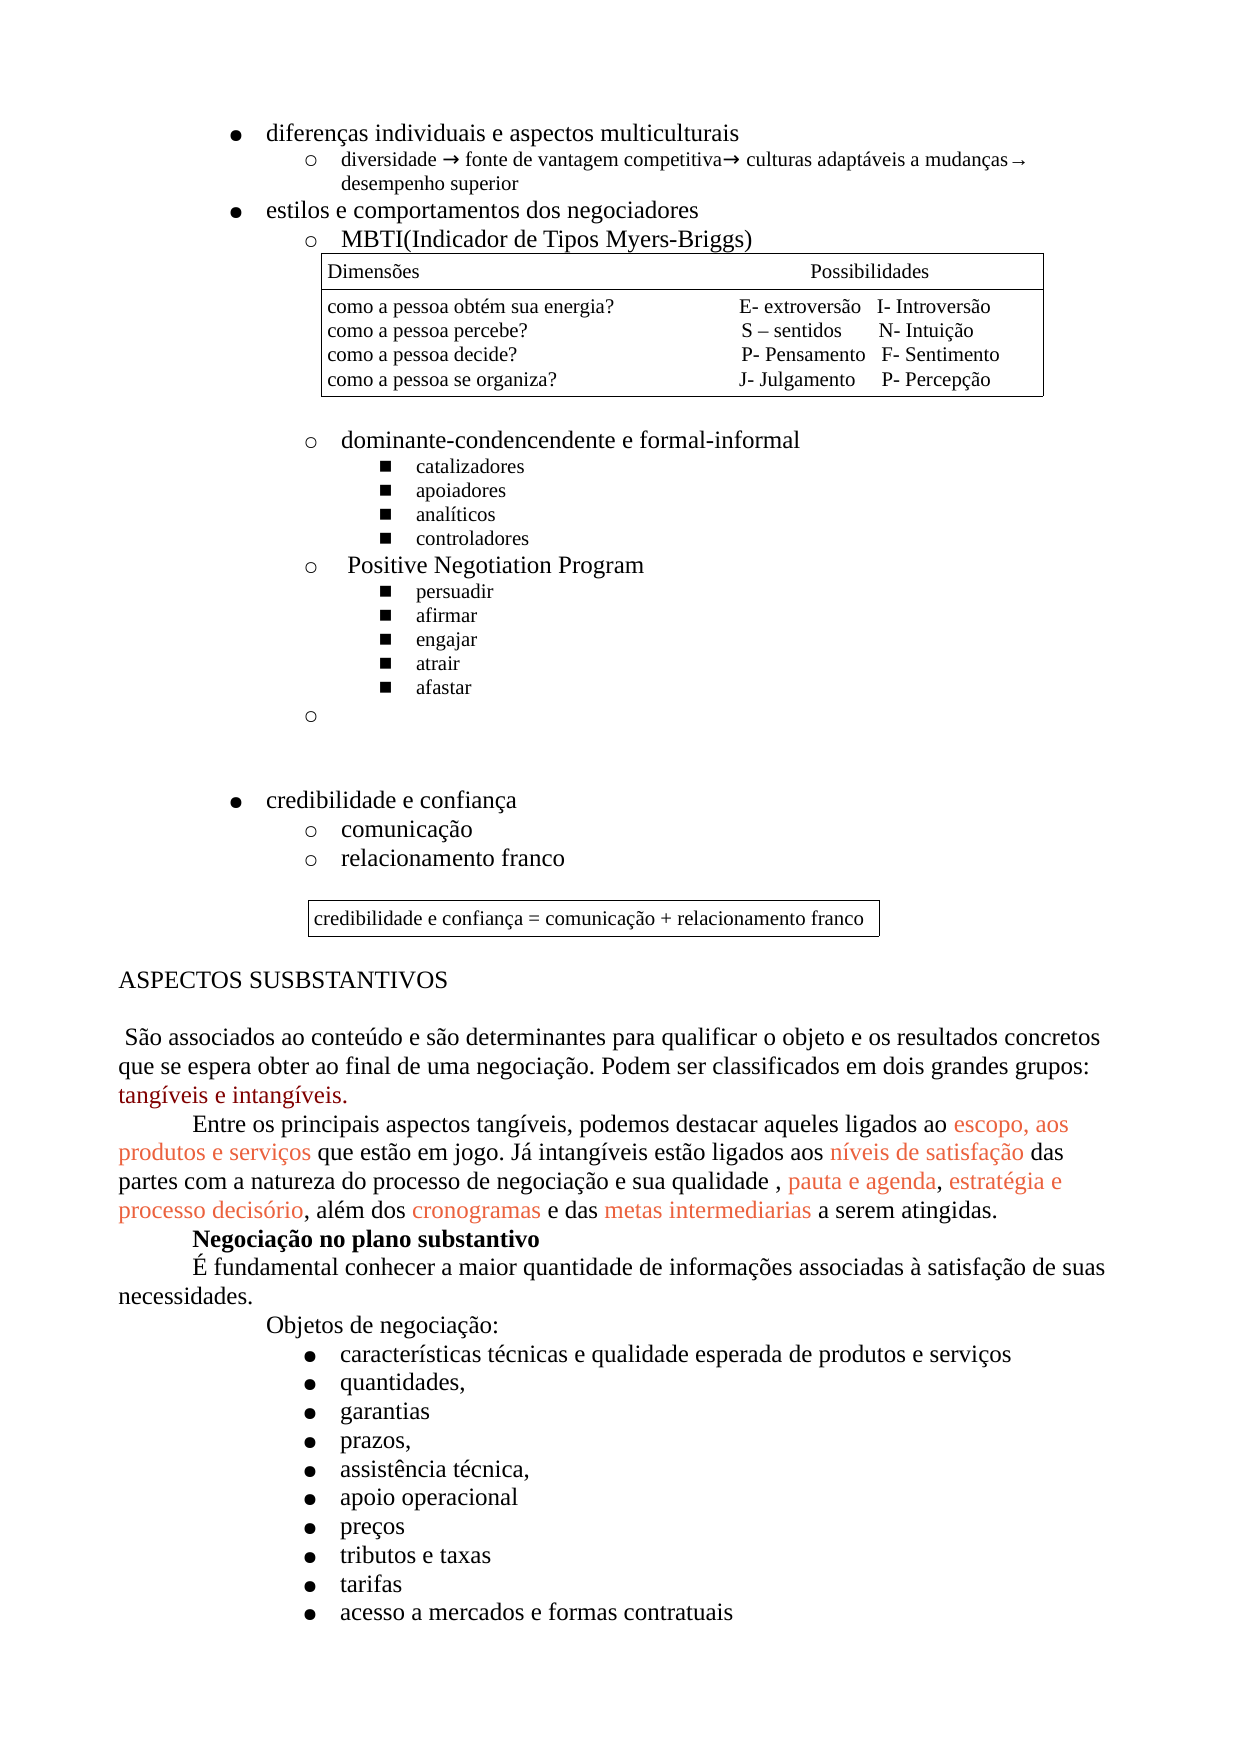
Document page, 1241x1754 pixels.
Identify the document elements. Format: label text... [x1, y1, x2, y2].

list persuadir [378, 579, 1122, 603]
list dominante-condencendente e formal-informal [303, 425, 1122, 454]
list tarifas [302, 1569, 1122, 1597]
list analíticos [378, 502, 1122, 526]
list afirmar [378, 603, 1122, 627]
list tributos e taxas [302, 1540, 1122, 1569]
list estilos e comportamentos dos negociadores [228, 195, 1122, 224]
list diversidade → fonte de vantagem competitiva→ culturas adaptáveis a mudanças→ desempenho superior [303, 147, 1122, 195]
list engajar [378, 627, 1122, 651]
list quantidades, [302, 1367, 1122, 1396]
list controladores [378, 526, 1122, 550]
text Entre os principais aspectos tangíveis, podemos destacar aqueles ligados ao escopo, aos produtos e serviços que estão em jogo. Já intangíveis estão ligados aos níveis de satisfação das partes com a natureza do processo de negociação e sua qualidade , pauta e agenda, estratégia e processo decisório, além dos cronogramas e das metas intermediarias a serem atingidas. [118, 1109, 1122, 1224]
list Positive Negotiation Program [303, 550, 1122, 579]
list garantias [302, 1396, 1122, 1425]
list credibilidade e confiança [228, 785, 1122, 814]
text São associados ao conteúdo e são determinantes para qualificar o objeto e os resultados concretos que se espera obter ao final de uma negociação. Podem ser classificados em dois grandes grupos: tangíveis e intangíveis. [118, 1022, 1122, 1109]
text É fundamental conhecer a maior quantidade de informações associadas à satisfação de suas necessidades. [118, 1252, 1122, 1310]
table_header Dimensões Possibilidades [322, 254, 1043, 288]
list afastar [378, 675, 1122, 699]
list comunicação [303, 814, 1122, 843]
list catalizadores [378, 454, 1122, 478]
list apoiadores [378, 478, 1122, 502]
text Negociação no plano substantivo [118, 1224, 1122, 1252]
list MBTI(Indicador de Tipos Myers-Briggs) [303, 224, 1122, 253]
text Objetos de negociação: [118, 1310, 1122, 1339]
table_header credibilidade e confiança = comunicação + relacionamento franco [309, 901, 879, 936]
list preços [302, 1511, 1122, 1540]
list diferenças individuais e aspectos multiculturais [228, 118, 1122, 147]
list características técnicas e qualidade esperada de produtos e serviços [302, 1339, 1122, 1367]
list assistência técnica, [302, 1454, 1122, 1482]
list relacionamento franco [303, 843, 1122, 872]
list acesso a mercados e formas contratuais [302, 1597, 1122, 1626]
list prazos, [302, 1425, 1122, 1454]
text ASPECTOS SUSBSTANTIVOS [118, 965, 1122, 994]
table_cell como a pessoa obtém sua energia? E- extroversão I- Introversão como a pessoa percebe? S – sentidos N- Intuição como a pessoa decide? P- Pensamento F- Sentimento como a pessoa se organiza? J- Julgamento P- Percepção [322, 290, 1043, 396]
list atrair [378, 651, 1122, 675]
list apoio operacional [302, 1482, 1122, 1511]
